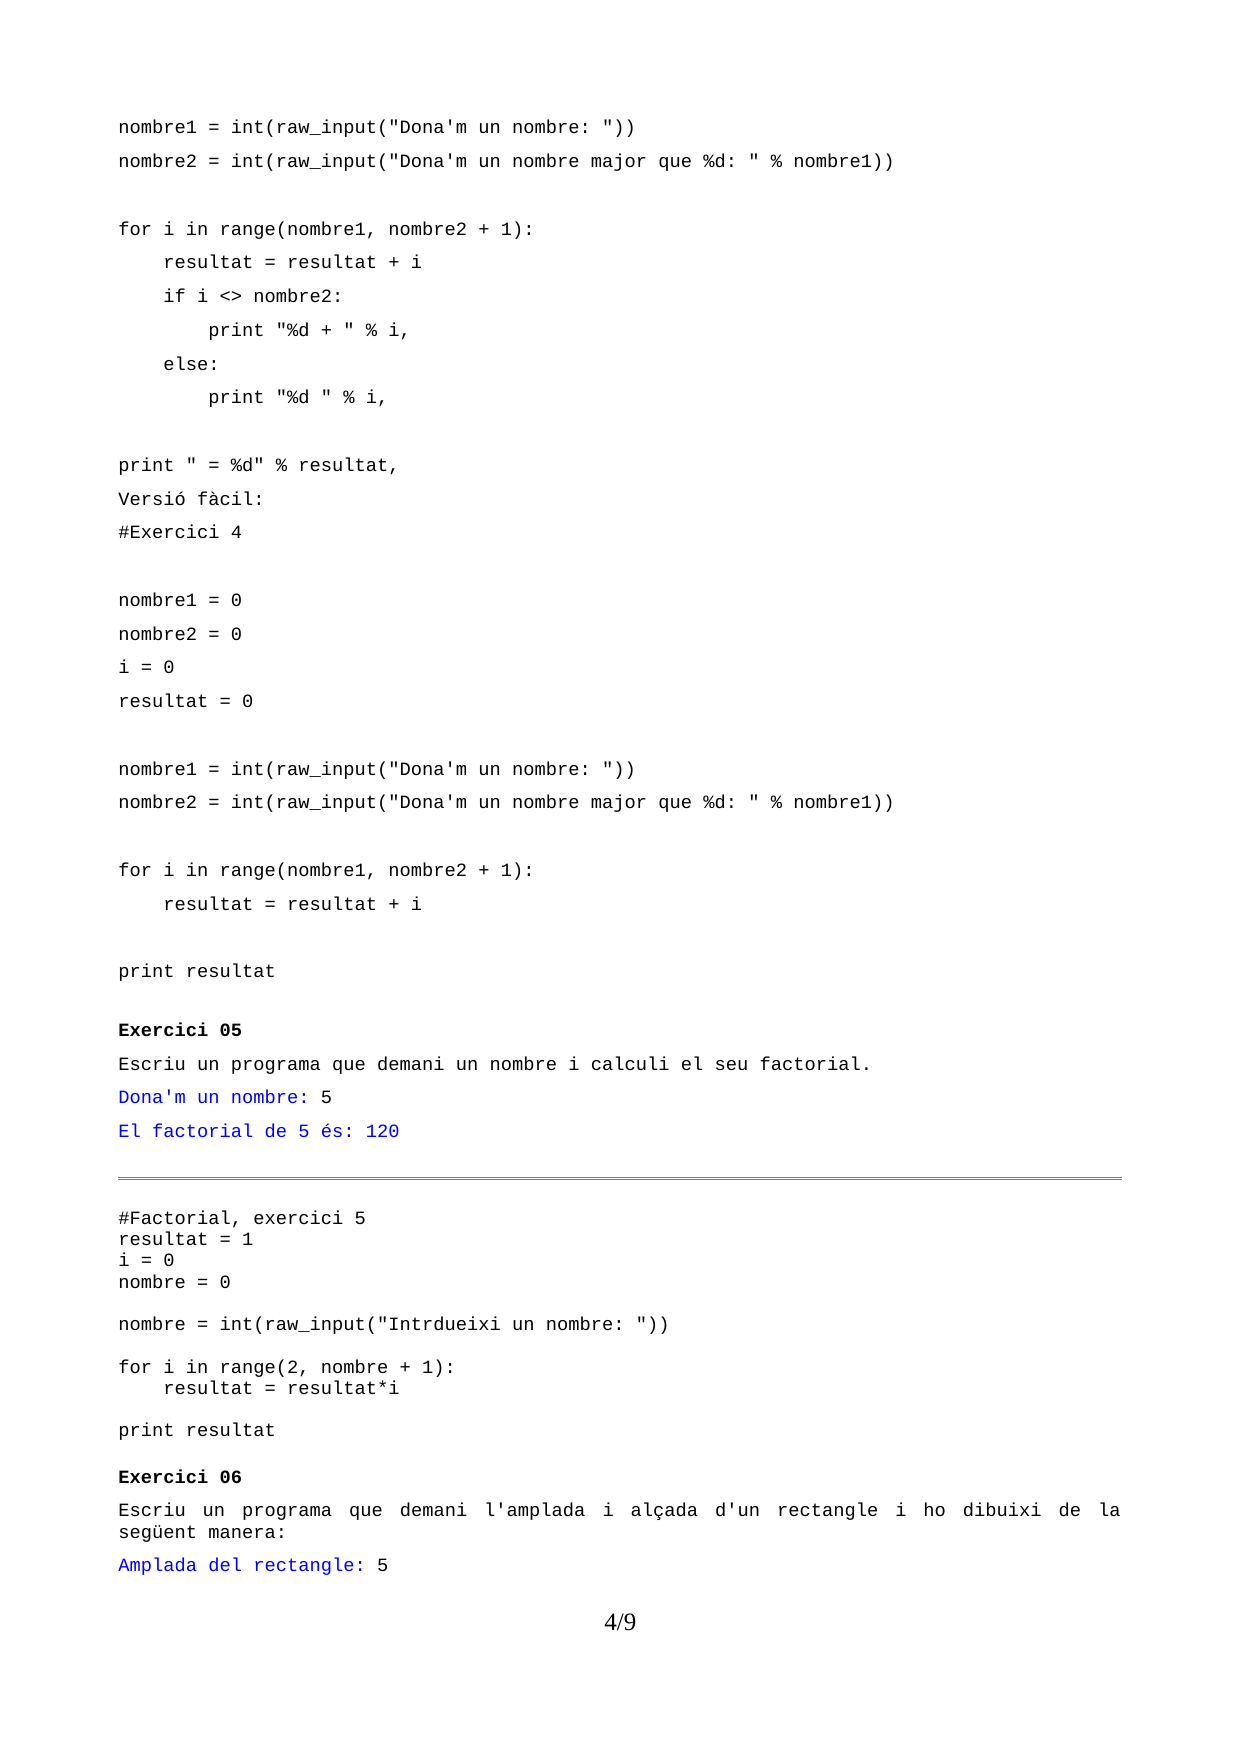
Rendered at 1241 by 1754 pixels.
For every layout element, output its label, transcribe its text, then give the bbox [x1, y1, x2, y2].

text Escriu un programa que demani un nombre i calculi el seu factorial. [118, 1054, 1122, 1076]
text print " = %d" % resultat, [118, 456, 1122, 477]
text for i in range(nombre1, nombre2 + 1): [118, 219, 1122, 241]
text #Exercici 4 [118, 523, 1122, 544]
text Amplada del rectangle: 5 [118, 1556, 1122, 1577]
text #Factorial, exercici 5 [118, 1209, 1122, 1230]
text if i <> nombre2: [118, 287, 1122, 308]
text Escriu un programa que demani l'amplada i alçada d'un rectangle i ho dibuixi de la següent manera: [118, 1501, 1122, 1544]
text El factorial de 5 és: 120 [118, 1122, 1122, 1143]
text resultat = resultat + i [118, 253, 1122, 274]
text else: [118, 354, 1122, 376]
text resultat = resultat + i [118, 894, 1122, 916]
text resultat = 0 [118, 692, 1122, 713]
text resultat = 1 [118, 1230, 1122, 1251]
text nombre2 = int(raw_input("Dona'm un nombre major que %d: " % nombre1)) [118, 152, 1122, 173]
text Dona'm un nombre: 5 [118, 1088, 1122, 1109]
text nombre = 0 [118, 1272, 1122, 1294]
text print "%d + " % i, [118, 321, 1122, 342]
subtitle Exercici 06 [58, 1467, 1122, 1489]
text nombre2 = 0 [118, 624, 1122, 646]
text print "%d " % i, [118, 388, 1122, 409]
text print resultat [118, 1421, 1122, 1442]
text for i in range(nombre1, nombre2 + 1): [118, 861, 1122, 882]
subtitle Exercici 05 [58, 1021, 1122, 1042]
text for i in range(2, nombre + 1): [118, 1357, 1122, 1379]
text Versió fàcil: [118, 489, 1122, 511]
text nombre1 = int(raw_input("Dona'm un nombre: ")) [118, 759, 1122, 781]
text resultat = resultat*i [118, 1379, 1122, 1400]
text nombre1 = 0 [118, 591, 1122, 612]
text i = 0 [118, 1251, 1122, 1272]
text i = 0 [118, 658, 1122, 679]
text nombre = int(raw_input("Intrdueixi un nombre: ")) [118, 1315, 1122, 1336]
text print resultat [118, 962, 1122, 983]
text nombre1 = int(raw_input("Dona'm un nombre: ")) [118, 118, 1122, 139]
text nombre2 = int(raw_input("Dona'm un nombre major que %d: " % nombre1)) [118, 793, 1122, 814]
